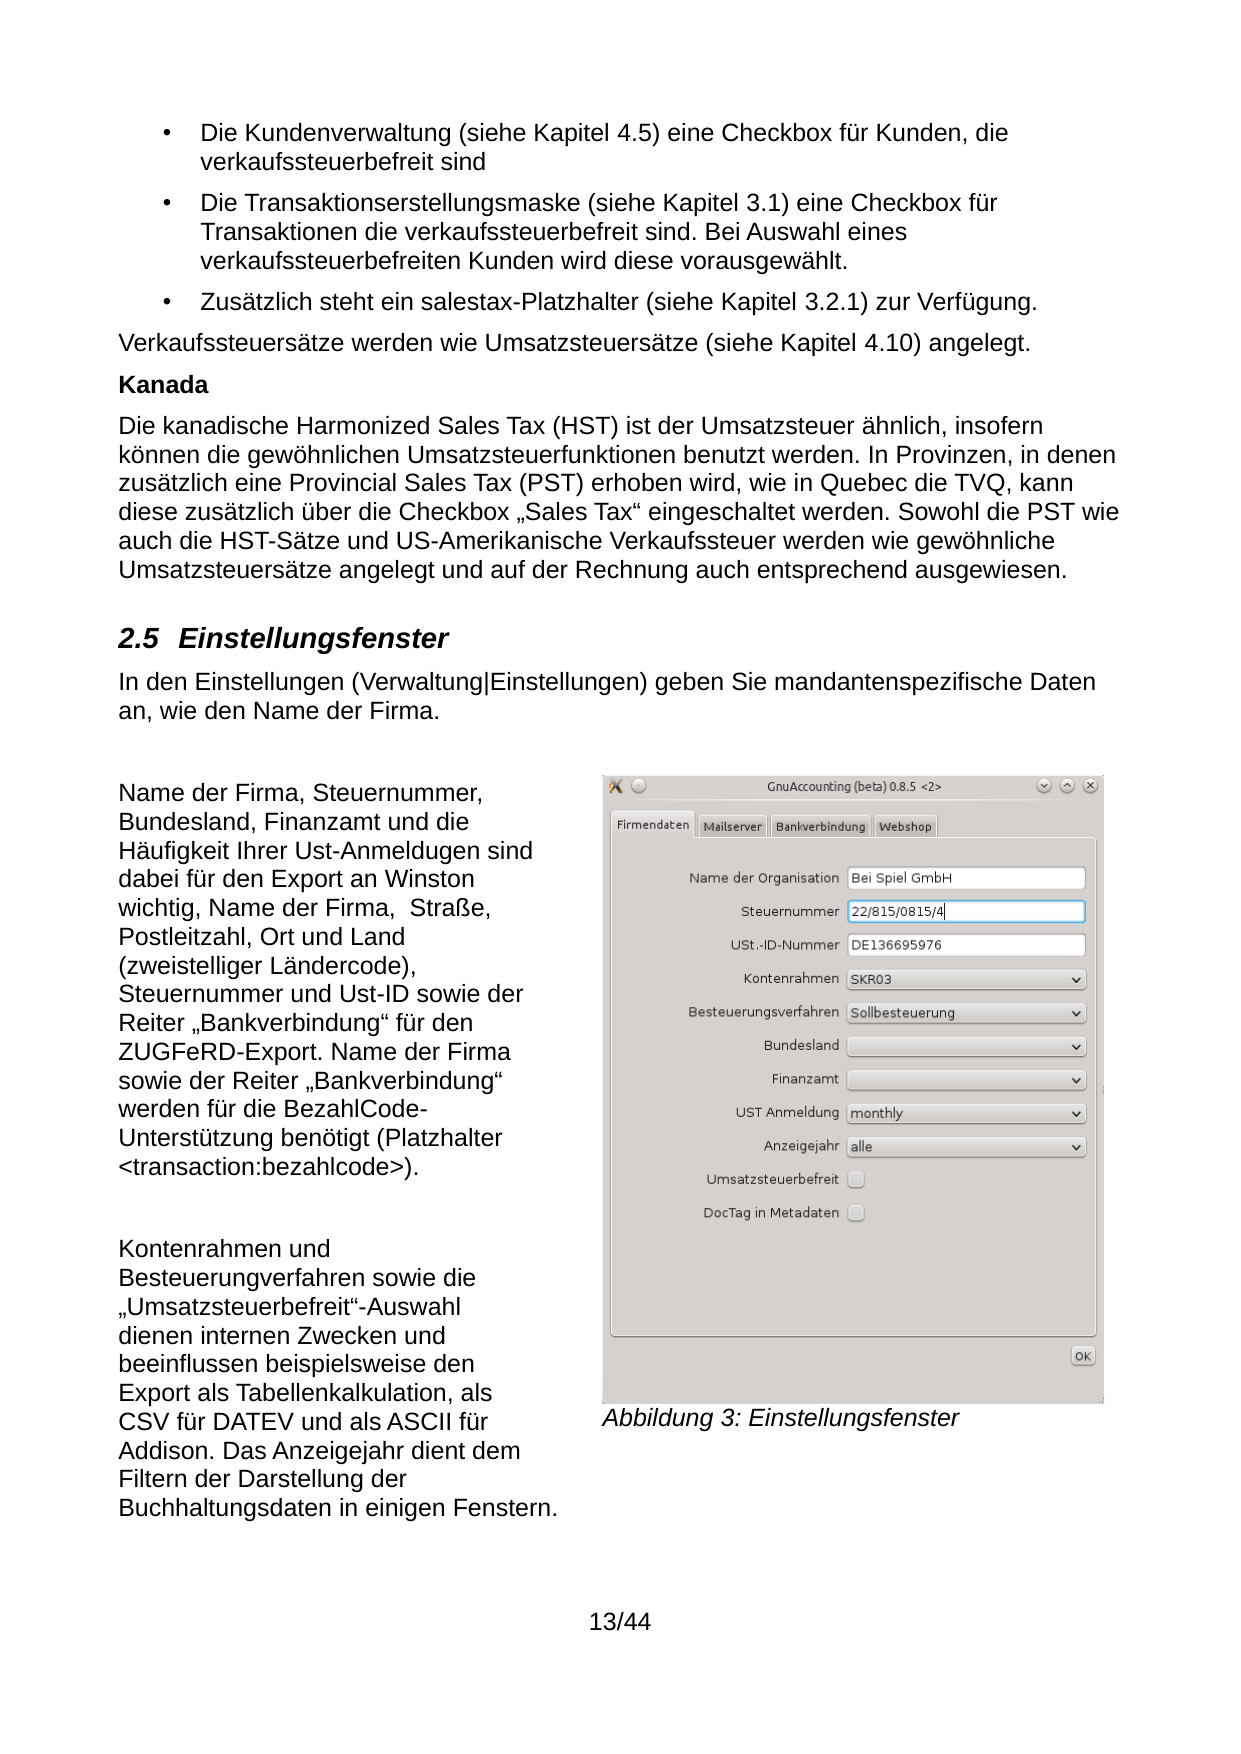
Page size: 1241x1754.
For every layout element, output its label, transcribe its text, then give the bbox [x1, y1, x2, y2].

list Zusätzlich steht ein salestax-Platzhalter (siehe Kapitel 3.2.1) zur Verfügung. [163, 287, 1122, 316]
text Name der Firma, Steuernummer, Bundesland, Finanzamt und die Häufigkeit Ihrer Ust-Anmeldugen sind dabei für den Export an Winston wichtig, Name der Firma, Straße, Postleitzahl, Ort und Land (zweistelliger Ländercode), Steuernummer und Ust-ID sowie der Reiter „Bankverbindung“ für den ZUGFeRD-Export. Name der Firma sowie der Reiter „Bankverbindung“ werden für die BezahlCode-Unterstützung benötigt (Platzhalter <transaction:bezahlcode>). [118, 778, 602, 1181]
picture [602, 775, 1105, 1404]
text Kontenrahmen und Besteuerungverfahren sowie die „Umsatzsteuerbefreit“-Auswahl dienen internen Zwecken und beeinflussen beispielsweise den Export als Tabellenkalkulation, als CSV für DATEV und als ASCII für Addison. Das Anzeigejahr dient dem Filtern der Darstellung der Buchhaltungsdaten in einigen Fenstern. [118, 1234, 1122, 1522]
text Die kanadische Harmonized Sales Tax (HST) ist der Umsatzsteuer ähnlich, insofern können die gewöhnlichen Umsatzsteuerfunktionen benutzt werden. In Provinzen, in denen zusätzlich eine Provincial Sales Tax (PST) erhoben wird, wie in Quebec die TVQ, kann diese zusätzlich über die Checkbox „Sales Tax“ eingeschaltet werden. Sowohl die PST wie auch die HST-Sätze und US-Amerikanische Verkaufssteuer werden wie gewöhnliche Umsatzsteuersätze angelegt und auf der Rechnung auch entsprechend ausgewiesen. [118, 411, 1122, 583]
text Verkaufssteuersätze werden wie Umsatzsteuersätze (siehe Kapitel 4.10) angelegt. [118, 328, 1122, 357]
subtitle Einstellungsfenster [118, 621, 1122, 654]
text In den Einstellungen (Verwaltung|Einstellungen) geben Sie mandantenspezifische Daten an, wie den Name der Firma. [118, 667, 1122, 724]
list Die Transaktionserstellungsmaske (siehe Kapitel 3.1) eine Checkbox für Transaktionen die verkaufssteuerbefreit sind. Bei Auswahl eines verkaufssteuerbefreiten Kunden wird diese vorausgewählt. [163, 188, 1122, 274]
list Die Kundenverwaltung (siehe Kapitel 4.5) eine Checkbox für Kunden, die verkaufssteuerbefreit sind [163, 118, 1122, 176]
text Abbildung 3: Einstellungsfenster [602, 1404, 1104, 1432]
text Kanada [118, 370, 1122, 398]
